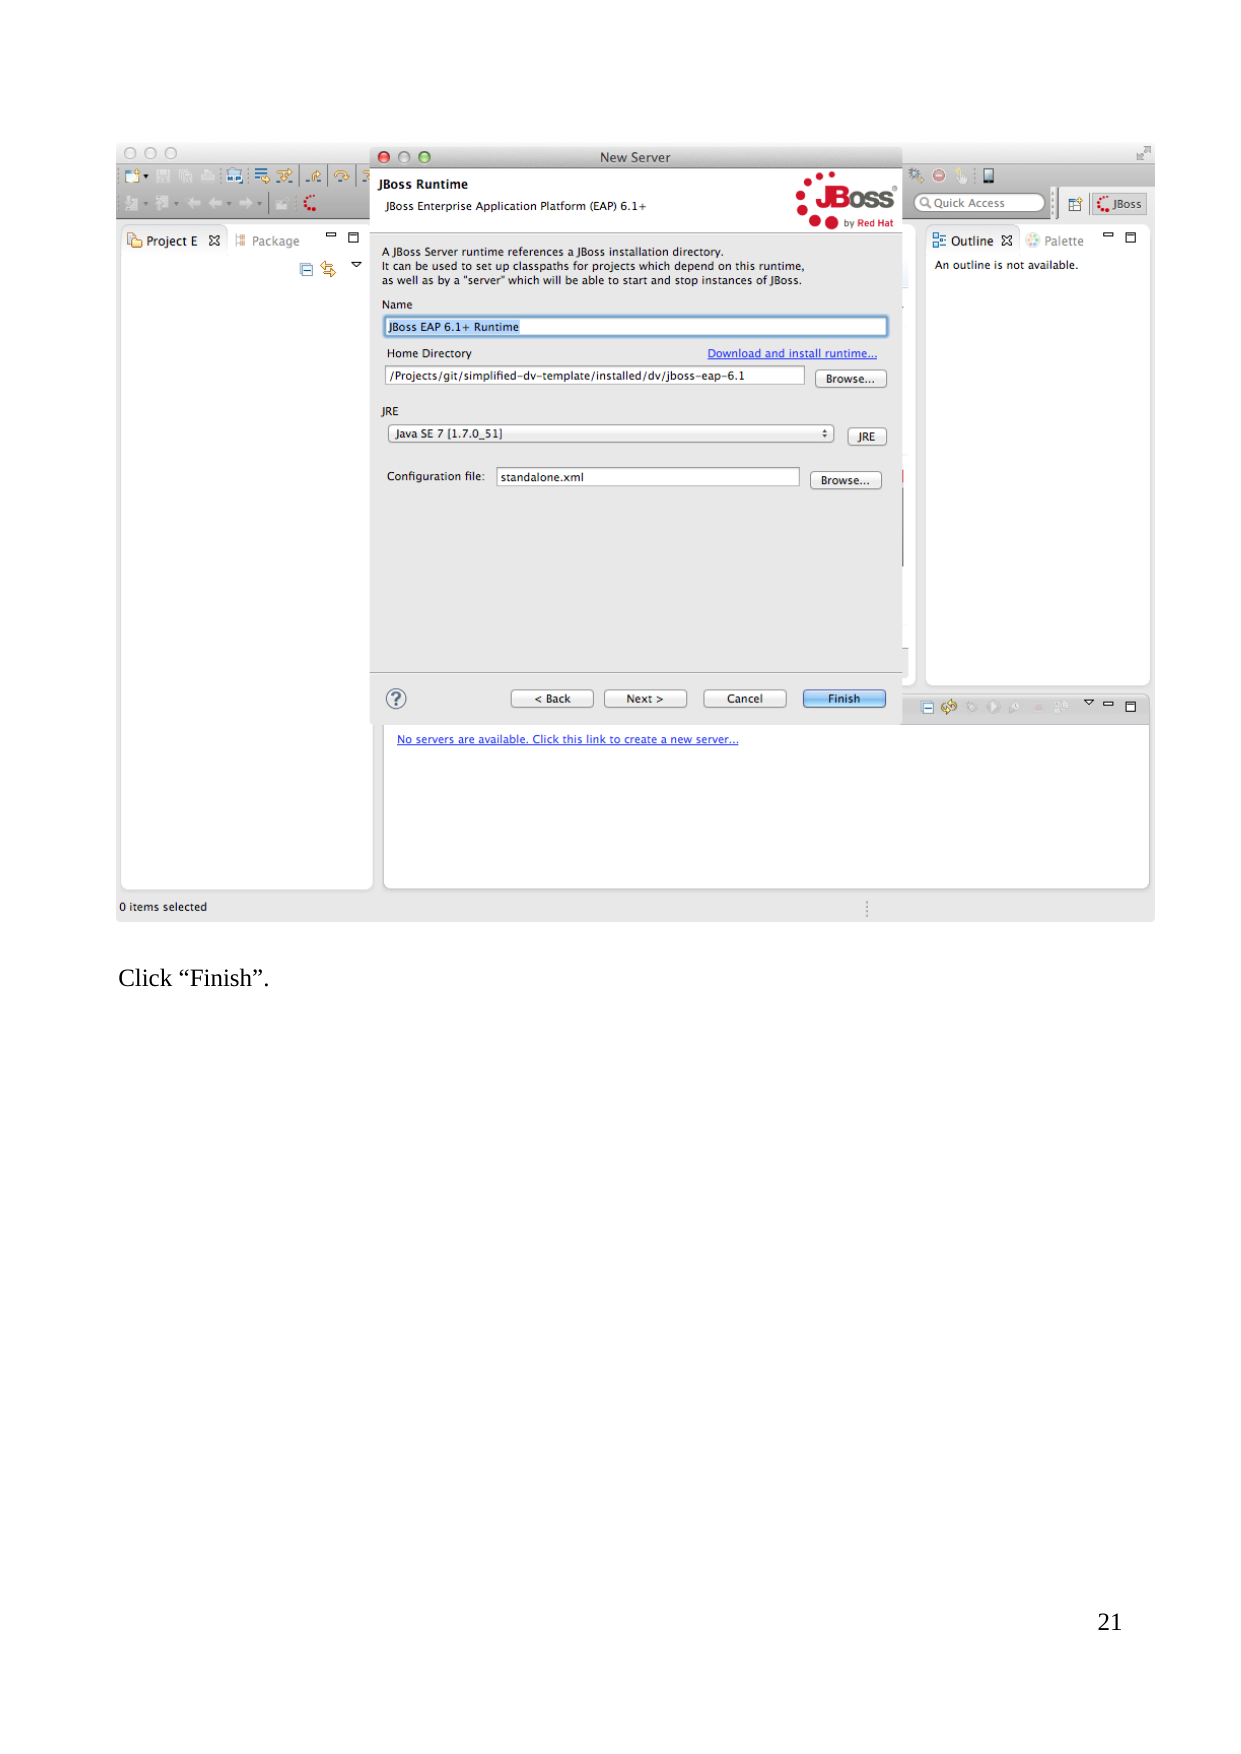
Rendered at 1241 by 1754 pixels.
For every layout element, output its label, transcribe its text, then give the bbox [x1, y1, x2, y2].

picture [116, 142, 1155, 922]
text Click “Finish”. [118, 963, 1122, 991]
